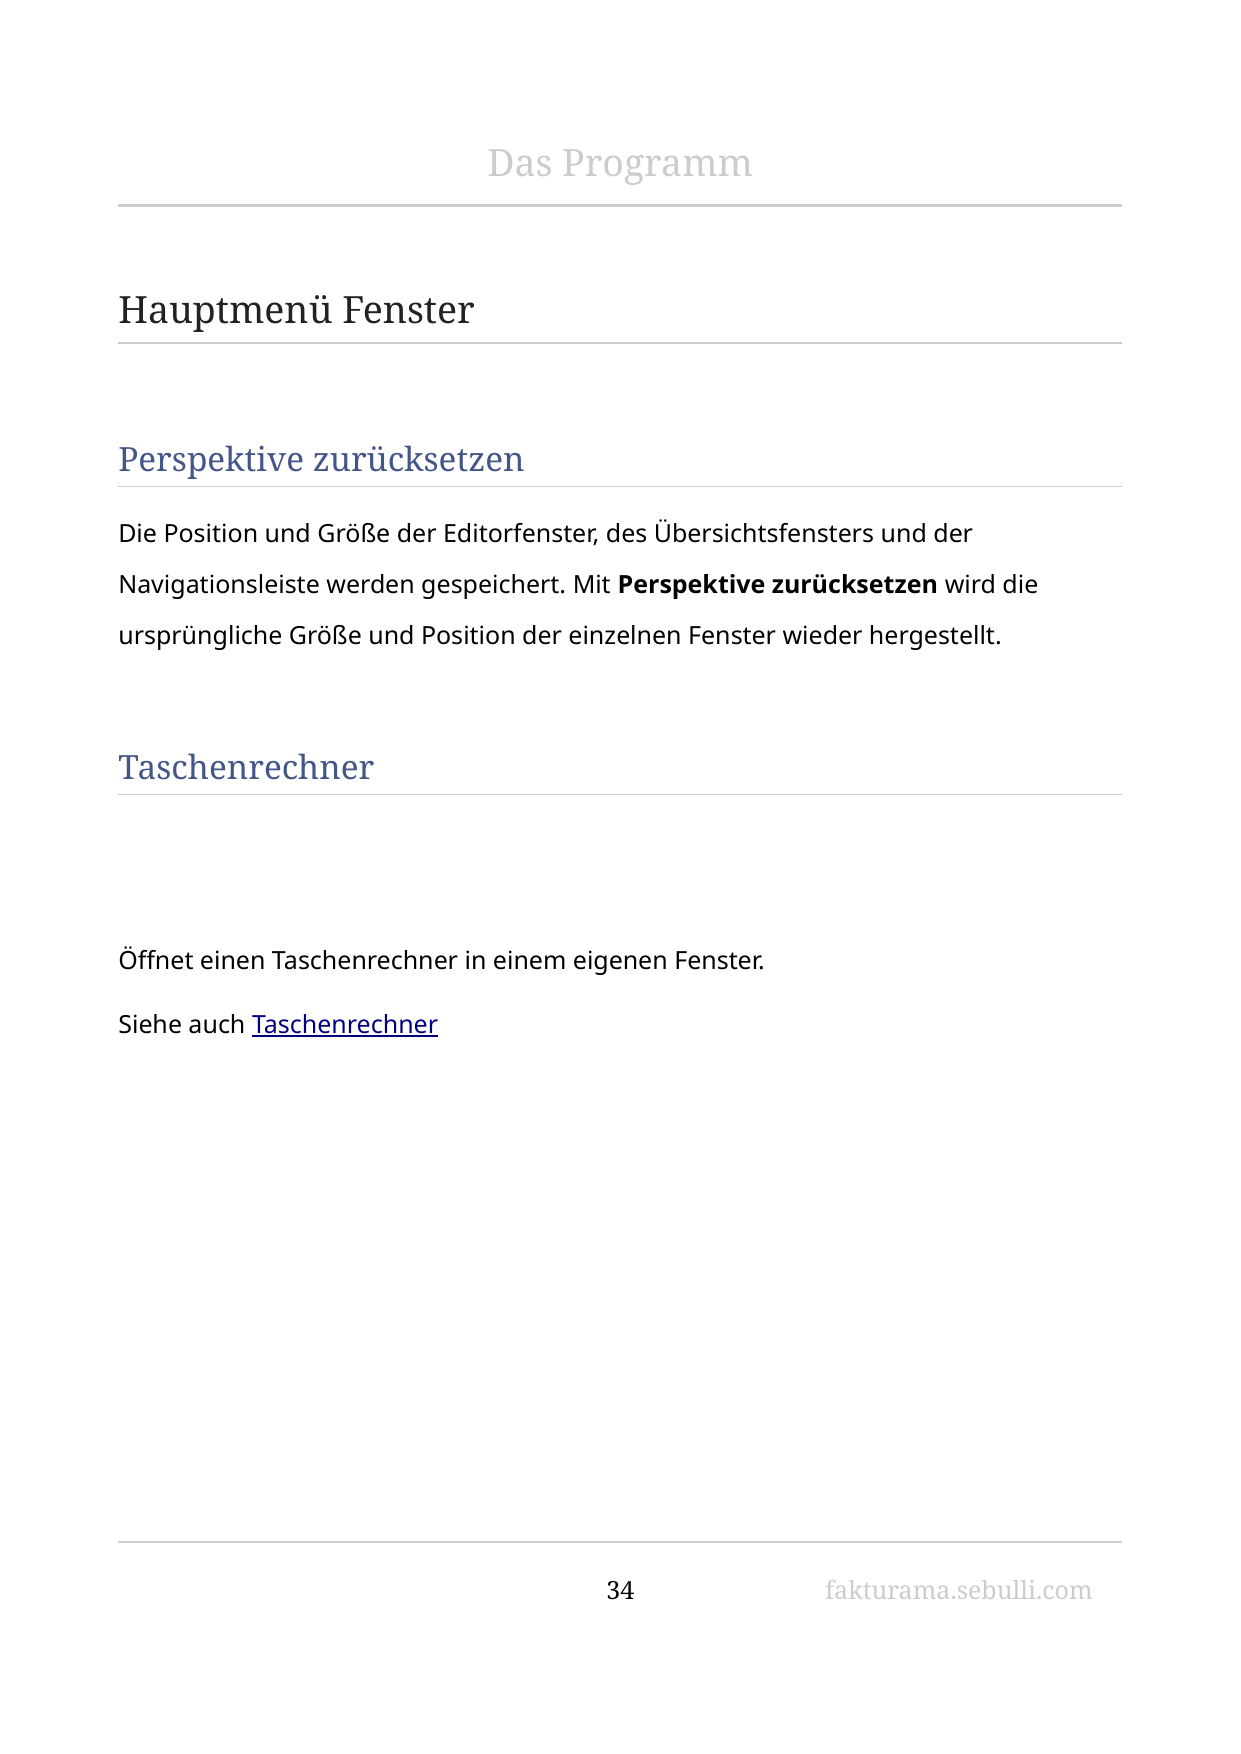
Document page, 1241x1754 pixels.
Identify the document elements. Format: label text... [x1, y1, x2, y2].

subtitle Taschenrechner [118, 744, 1122, 794]
subtitle Hauptmenü Fenster [118, 283, 1122, 342]
subtitle Perspektive zurücksetzen [118, 436, 1122, 486]
text Die Position und Größe der Editorfenster, des Übersichtsfensters und der Navigationsleiste werden gespeichert. Mit Perspektive zurücksetzen wird die ursprüngliche Größe und Position der einzelnen Fenster wieder hergestellt. [118, 516, 1122, 652]
text Öffnet einen Taschenrechner in einem eigenen Fenster. [118, 943, 1122, 977]
text Siehe auch Taschenrechner [118, 1006, 1122, 1040]
